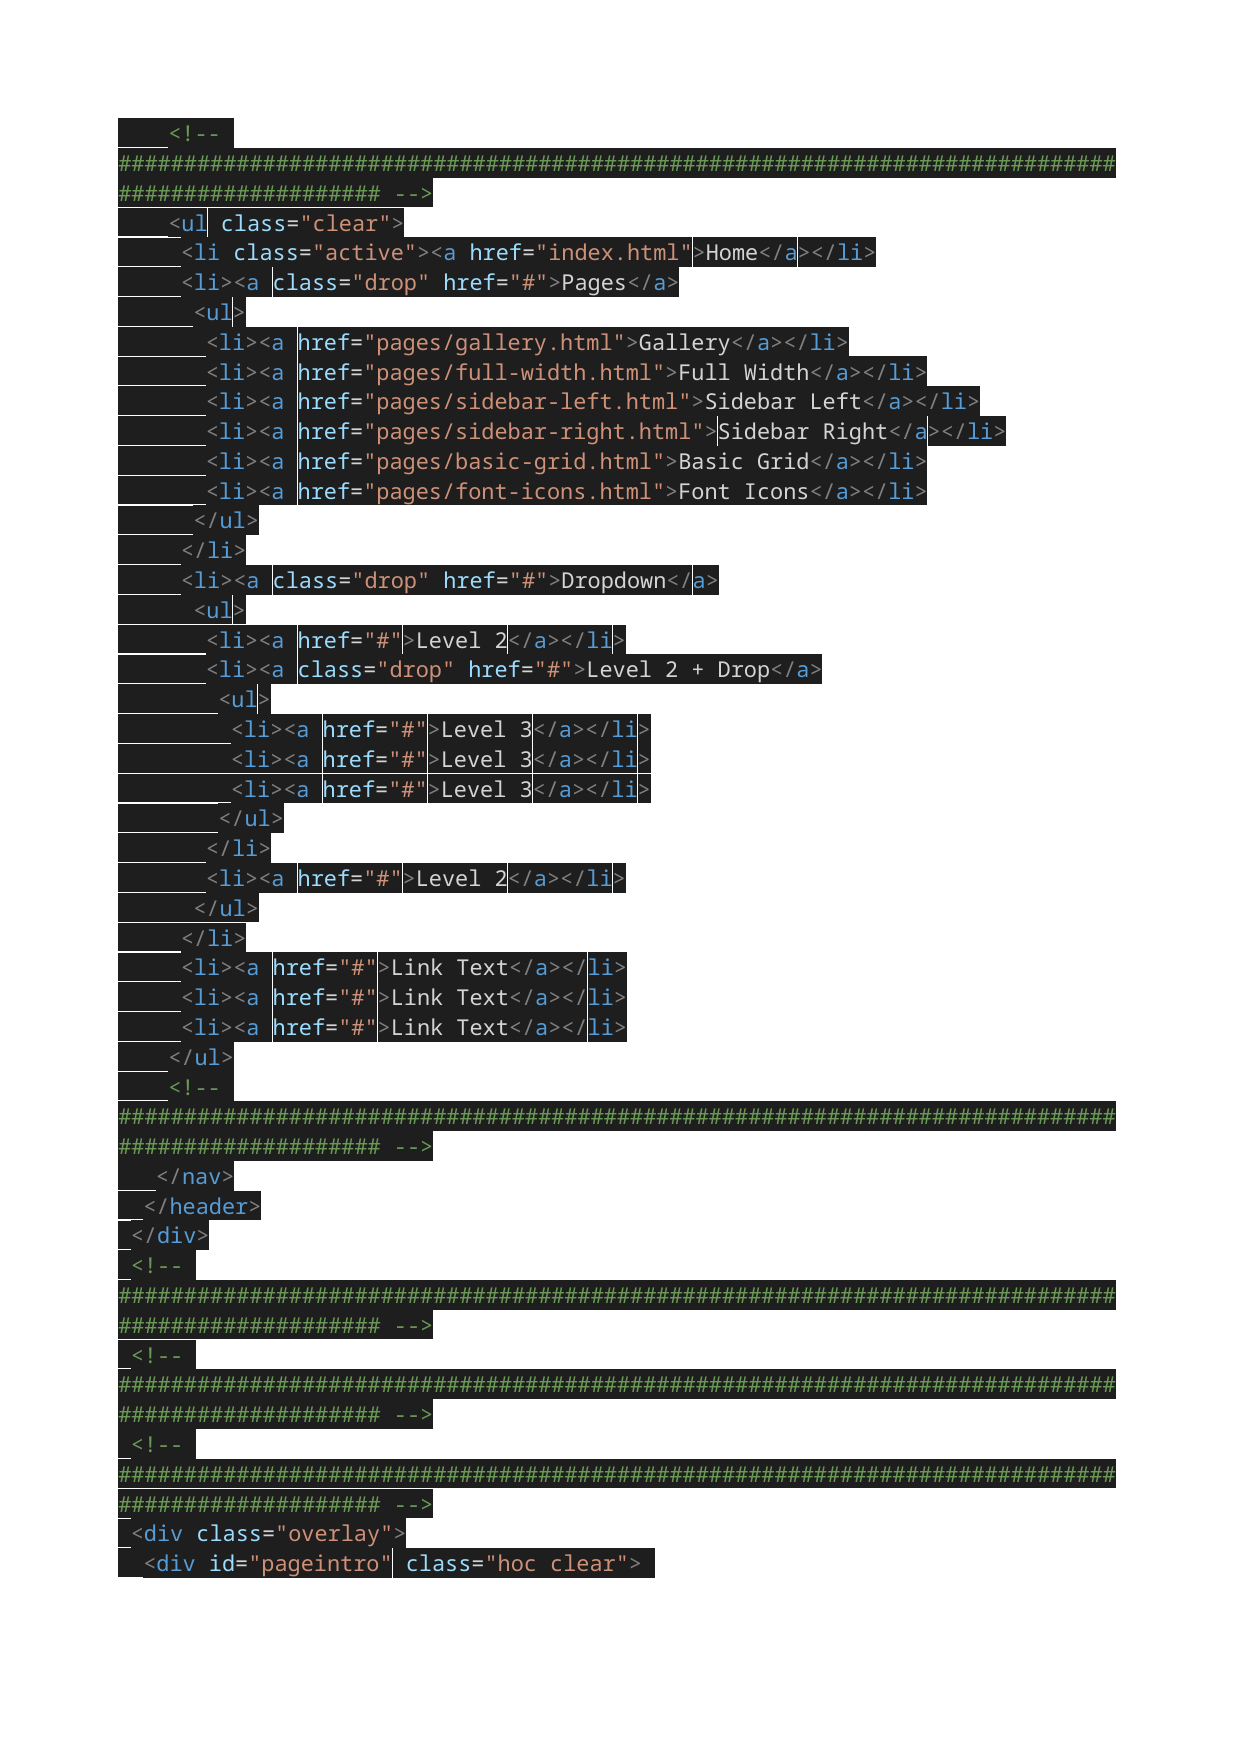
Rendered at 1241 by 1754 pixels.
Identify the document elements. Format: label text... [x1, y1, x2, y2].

text <li><a href="#">Level 3</a></li> [118, 773, 1122, 803]
text </li> [118, 535, 1122, 565]
text <li><a href="pages/sidebar-right.html">Sidebar Right</a></li> [118, 416, 1122, 446]
text <li><a href="pages/basic-grid.html">Basic Grid</a></li> [118, 446, 1122, 476]
text <!-- ################################################################################################ --> [118, 1071, 1122, 1161]
text <li><a href="#">Level 3</a></li> [118, 714, 1122, 744]
text </div> [118, 1220, 1122, 1250]
text </ul> [118, 893, 1122, 922]
text <li><a href="#">Level 2</a></li> [118, 624, 1122, 654]
text <li><a href="#">Link Text</a></li> [118, 1012, 1122, 1042]
text <li><a href="#">Level 3</a></li> [118, 744, 1122, 773]
text <li><a class="drop" href="#">Pages</a> [118, 267, 1122, 297]
text <!-- ################################################################################################ --> [118, 1429, 1122, 1518]
text <li><a href="pages/sidebar-left.html">Sidebar Left</a></li> [118, 386, 1122, 416]
text <li><a class="drop" href="#">Level 2 + Drop</a> [118, 654, 1122, 684]
text <div class="overlay"> [118, 1518, 1122, 1548]
text <!-- ################################################################################################ --> [118, 118, 1122, 207]
text </ul> [118, 803, 1122, 833]
text </li> [118, 922, 1122, 952]
text <!-- ################################################################################################ --> [118, 1339, 1122, 1429]
text <li class="active"><a href="index.html">Home</a></li> [118, 237, 1122, 267]
text <!-- ################################################################################################ --> [118, 1250, 1122, 1339]
text <li><a href="#">Link Text</a></li> [118, 952, 1122, 982]
text <li><a href="#">Link Text</a></li> [118, 982, 1122, 1012]
text <ul> [118, 297, 1122, 327]
text </nav> [118, 1161, 1122, 1191]
text <li><a href="pages/full-width.html">Full Width</a></li> [118, 356, 1122, 386]
text </header> [118, 1191, 1122, 1220]
text <li><a class="drop" href="#">Dropdown</a> [118, 565, 1122, 595]
text <ul class="clear"> [118, 207, 1122, 237]
text <ul> [118, 684, 1122, 714]
text <li><a href="#">Level 2</a></li> [118, 863, 1122, 893]
text <li><a href="pages/gallery.html">Gallery</a></li> [118, 327, 1122, 356]
text <ul> [118, 595, 1122, 624]
text <div id="pageintro" class="hoc clear"> [118, 1548, 1122, 1578]
text </ul> [118, 1042, 1122, 1071]
text </ul> [118, 505, 1122, 535]
text </li> [118, 833, 1122, 863]
text <li><a href="pages/font-icons.html">Font Icons</a></li> [118, 476, 1122, 505]
